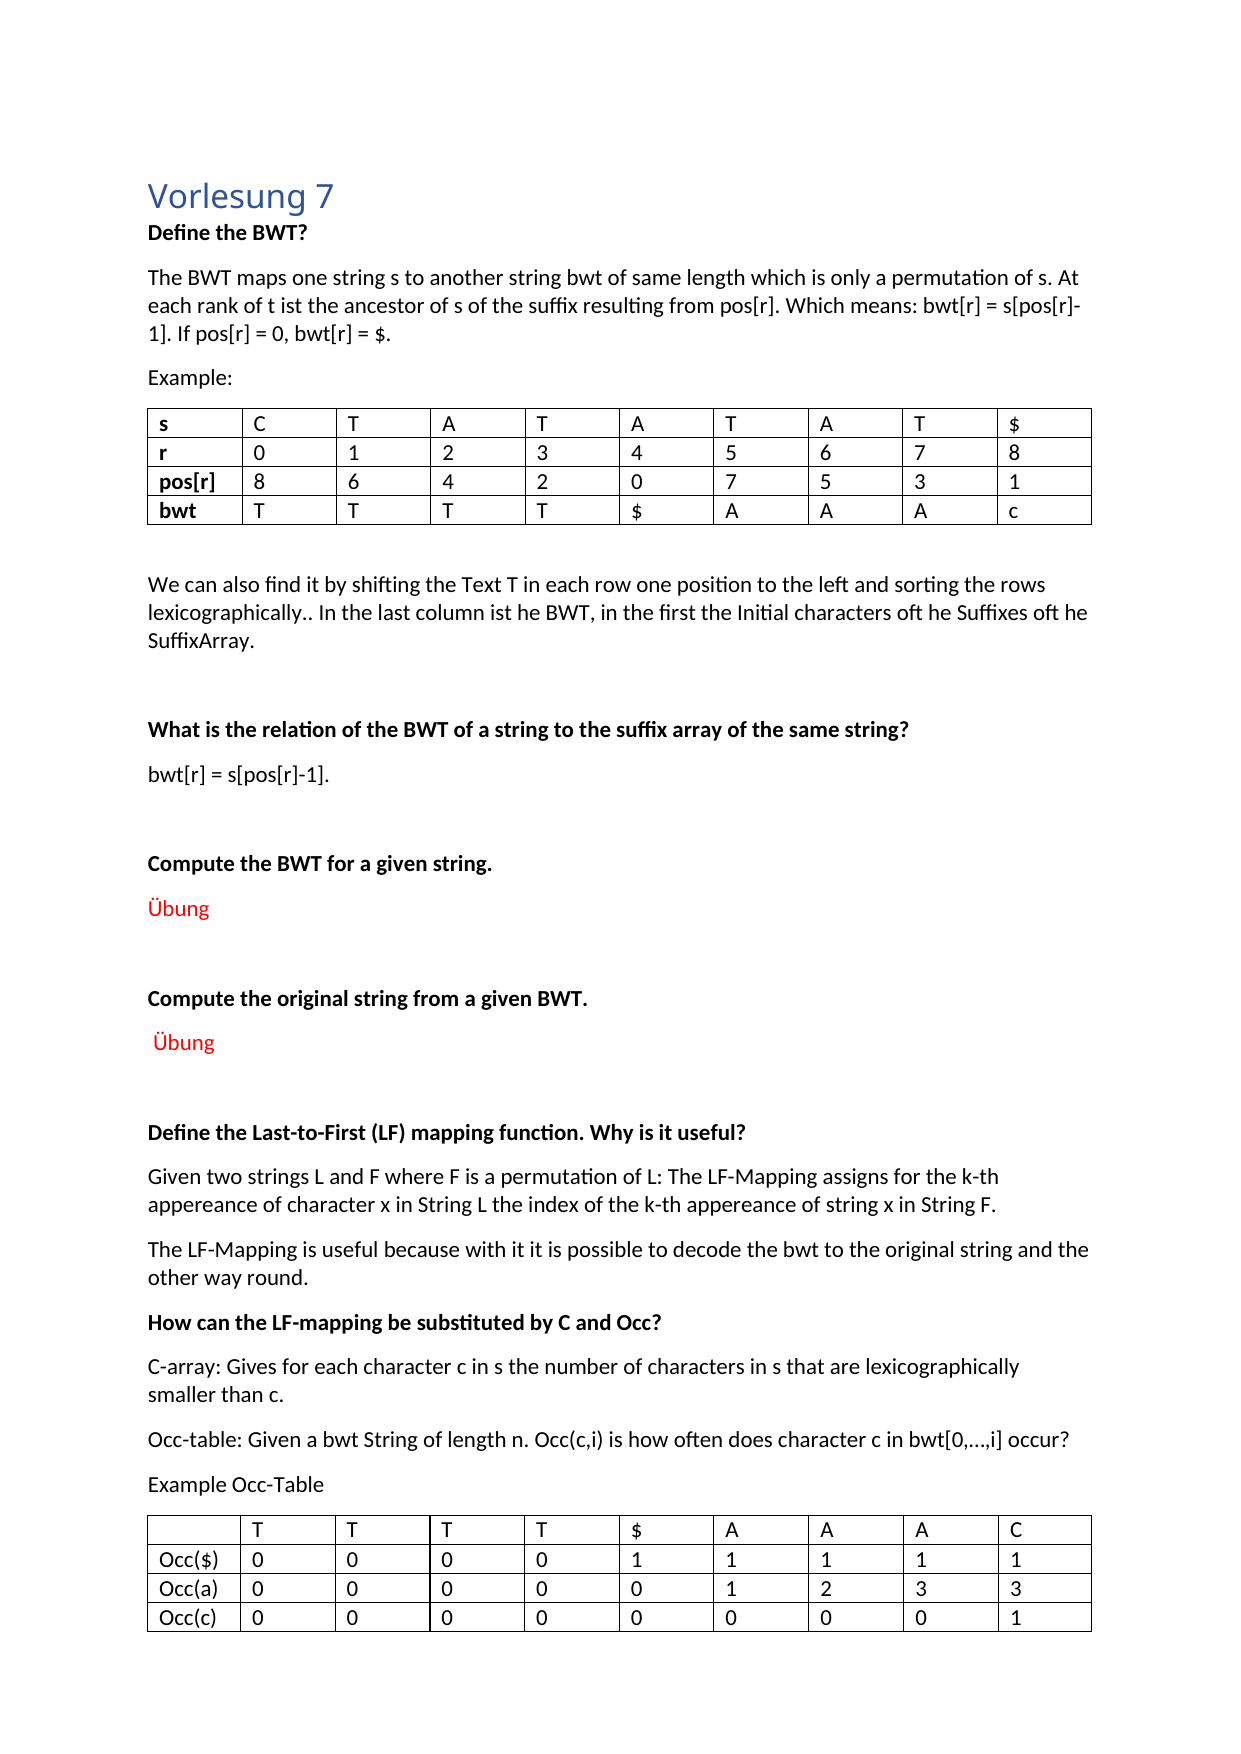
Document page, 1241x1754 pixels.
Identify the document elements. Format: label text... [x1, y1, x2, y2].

table_cell 5 [809, 467, 902, 495]
table_cell 0 [431, 1545, 524, 1573]
table_cell 0 [904, 1603, 998, 1631]
table_header A [809, 1516, 903, 1544]
table_header C [243, 409, 336, 437]
table_cell 1 [999, 1545, 1091, 1573]
table_cell 5 [714, 438, 808, 466]
table_header T [903, 409, 997, 437]
table_cell 0 [809, 1603, 903, 1631]
table_cell 1 [714, 1574, 808, 1602]
table_cell 1 [809, 1545, 903, 1573]
table_cell 2 [809, 1574, 903, 1602]
table_cell 4 [620, 438, 713, 466]
table_header T [241, 1516, 335, 1544]
table_cell 8 [243, 467, 336, 495]
table_cell 1 [714, 1545, 808, 1573]
table_header $ [620, 1516, 713, 1544]
table_cell 4 [431, 467, 525, 495]
table_cell bwt [148, 496, 242, 524]
text Given two strings L and F where F is a permutation of L: The LF-Mapping assigns for the k-th appereance of character x in String L the index of the k-th appereance of string x in String F. [148, 1162, 1093, 1218]
table_header C [999, 1516, 1091, 1544]
table_header $ [998, 409, 1091, 437]
table_header A [809, 409, 902, 437]
table_cell 0 [620, 1574, 713, 1602]
table_cell T [243, 496, 336, 524]
table_cell 3 [999, 1574, 1091, 1602]
table_cell 1 [999, 1603, 1091, 1631]
table_cell 2 [431, 438, 525, 466]
text Example Occ-Table [148, 1470, 1093, 1498]
table_cell Occ(a) [148, 1574, 240, 1602]
table_cell 1 [337, 438, 430, 466]
table_cell 0 [241, 1545, 335, 1573]
table_cell 6 [337, 467, 430, 495]
table_cell T [337, 496, 430, 524]
table_cell 0 [620, 467, 713, 495]
table_cell 7 [714, 467, 808, 495]
table_header T [714, 409, 808, 437]
table_cell 0 [525, 1574, 619, 1602]
table_cell T [526, 496, 619, 524]
table_cell 0 [431, 1574, 524, 1602]
table_cell 0 [243, 438, 336, 466]
table_cell 0 [336, 1545, 429, 1573]
table_cell A [903, 496, 997, 524]
table_cell $ [620, 496, 713, 524]
table_cell 0 [620, 1603, 713, 1631]
table_header T [336, 1516, 429, 1544]
table_cell T [431, 496, 525, 524]
text Compute the BWT for a given string. [148, 849, 1093, 878]
table_cell 3 [904, 1574, 998, 1602]
text What is the relation of the BWT of a string to the suffix array of the same string? [148, 716, 1093, 743]
table_cell 7 [903, 438, 997, 466]
text Compute the original string from a given BWT. [148, 984, 1093, 1012]
table_cell 3 [903, 467, 997, 495]
table_header [148, 1516, 240, 1544]
text How can the LF-mapping be substituted by C and Occ? [148, 1308, 1093, 1336]
text Define the BWT? [148, 218, 1093, 246]
text Occ-table: Given a bwt String of length n. Occ(c,i) is how often does character c in bwt[0,…,i] occur? [148, 1425, 1093, 1453]
text Übung [148, 894, 1093, 922]
table_cell 0 [336, 1574, 429, 1602]
table_cell 0 [714, 1603, 808, 1631]
text bwt[r] = s[pos[r]-1]. [148, 760, 1093, 788]
table_cell 0 [525, 1545, 619, 1573]
subtitle Vorlesung 7 [148, 173, 1093, 218]
table_header T [525, 1516, 619, 1544]
table_cell A [809, 496, 902, 524]
table_cell 1 [904, 1545, 998, 1573]
text Übung [148, 1028, 1093, 1056]
table_cell 0 [241, 1603, 335, 1631]
table_header A [904, 1516, 998, 1544]
table_cell c [998, 496, 1091, 524]
table_header T [526, 409, 619, 437]
table_cell 0 [241, 1574, 335, 1602]
table_cell 0 [336, 1603, 429, 1631]
table_cell 3 [526, 438, 619, 466]
table_header A [620, 409, 713, 437]
table_cell Occ($) [148, 1545, 240, 1573]
table_cell pos[r] [148, 467, 242, 495]
table_header T [431, 1516, 524, 1544]
table_header A [431, 409, 525, 437]
text The BWT maps one string s to another string bwt of same length which is only a permutation of s. At each rank of t ist the ancestor of s of the suffix resulting from pos[r]. Which means: bwt[r] = s[pos[r]-1]. If pos[r] = 0, bwt[r] = $. [148, 263, 1093, 347]
text We can also find it by shifting the Text T in each row one position to the left and sorting the rows lexicographically.. In the last column ist he BWT, in the first the Initial characters oft he Suffixes oft he SuffixArray. [148, 570, 1093, 654]
text The LF-Mapping is useful because with it it is possible to decode the bwt to the original string and the other way round. [148, 1235, 1093, 1291]
text Define the Last-to-First (LF) mapping function. Why is it useful? [148, 1118, 1093, 1146]
table_cell r [148, 438, 242, 466]
text Example: [148, 363, 1093, 391]
table_header s [148, 409, 242, 437]
table_header A [714, 1516, 808, 1544]
table_cell 2 [526, 467, 619, 495]
table_cell Occ(c) [148, 1603, 240, 1631]
table_cell 1 [998, 467, 1091, 495]
table_cell 6 [809, 438, 902, 466]
table_cell 8 [998, 438, 1091, 466]
table_header T [337, 409, 430, 437]
table_cell 0 [431, 1603, 524, 1631]
text C-array: Gives for each character c in s the number of characters in s that are lexicographically smaller than c. [148, 1352, 1093, 1408]
table_cell 1 [620, 1545, 713, 1573]
table_cell 0 [525, 1603, 619, 1631]
table_cell A [714, 496, 808, 524]
